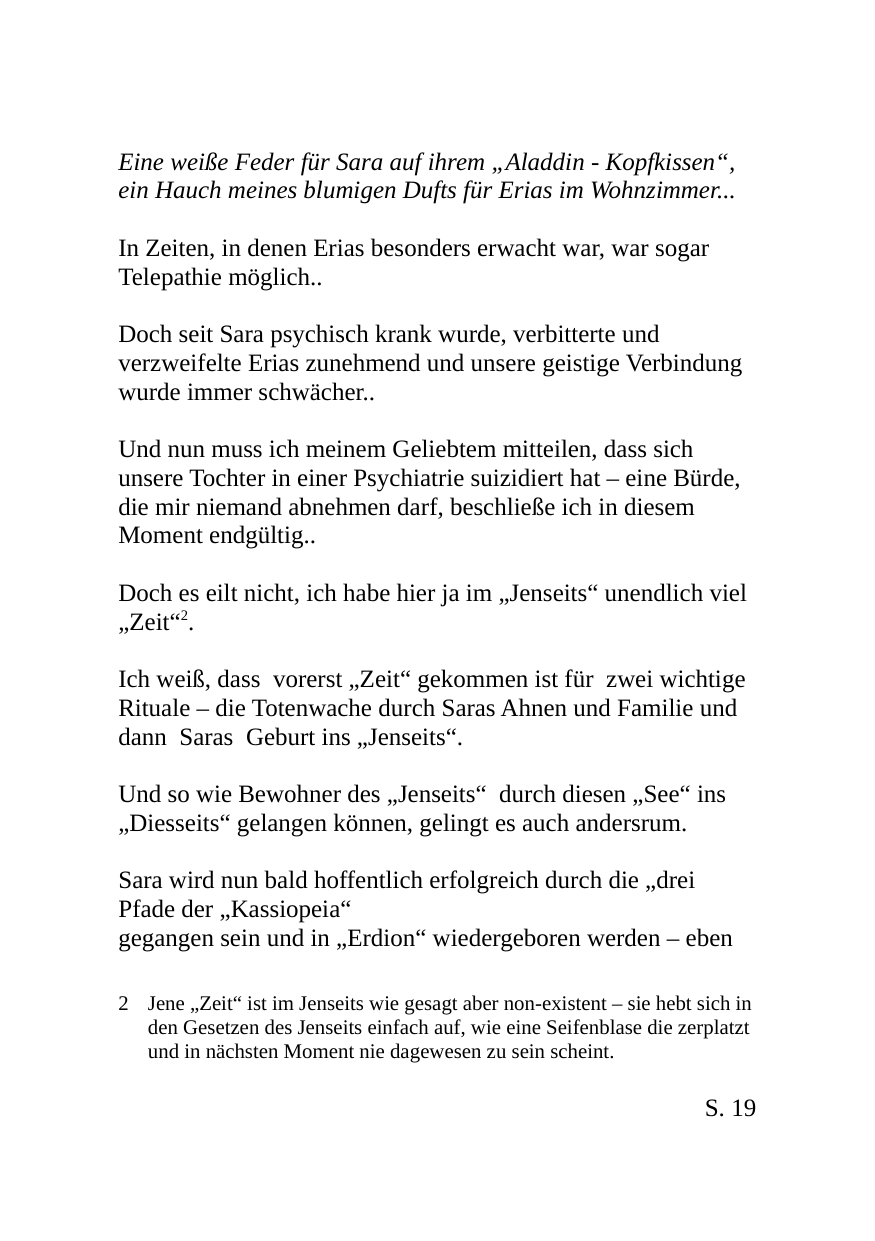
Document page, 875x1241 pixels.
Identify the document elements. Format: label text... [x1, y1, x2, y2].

text Eine weiße Feder für Sara auf ihrem „Aladdin - Kopfkissen“, ein Hauch meines blumigen Dufts für Erias im Wohnzimmer... [118, 147, 756, 204]
text Und nun muss ich meinem Geliebtem mitteilen, dass sich unsere Tochter in einer Psychiatrie suizidiert hat – eine Bürde, die mir niemand abnehmen darf, beschließe ich in diesem Moment endgültig.. [118, 434, 756, 549]
text Jene „Zeit“ ist im Jenseits wie gesagt aber non-existent – sie hebt sich in den Gesetzen des Jenseits einfach auf, wie eine Seifenblase die zerplatzt und in nächsten Moment nie dagewesen zu sein scheint. [118, 991, 756, 1063]
text Und so wie Bewohner des „Jenseits“ durch diesen „See“ ins „Diesseits“ gelangen können, gelingt es auch andersrum. [118, 779, 756, 837]
text gegangen sein und in „Erdion“ wiedergeboren werden – eben [118, 923, 756, 952]
text Ich weiß, dass vorerst „Zeit“ gekommen ist für zwei wichtige Rituale – die Totenwache durch Saras Ahnen und Familie und dann Saras Geburt ins „Jenseits“. [118, 664, 756, 751]
text Sara wird nun bald hoffentlich erfolgreich durch die „drei Pfade der „Kassiopeia“ [118, 866, 756, 923]
text Doch es eilt nicht, ich habe hier ja im „Jenseits“ unendlich viel „Zeit“. [118, 578, 756, 636]
text Doch seit Sara psychisch krank wurde, verbitterte und verzweifelte Erias zunehmend und unsere geistige Verbindung wurde immer schwächer.. [118, 319, 756, 406]
text In Zeiten, in denen Erias besonders erwacht war, war sogar Telepathie möglich.. [118, 233, 756, 291]
